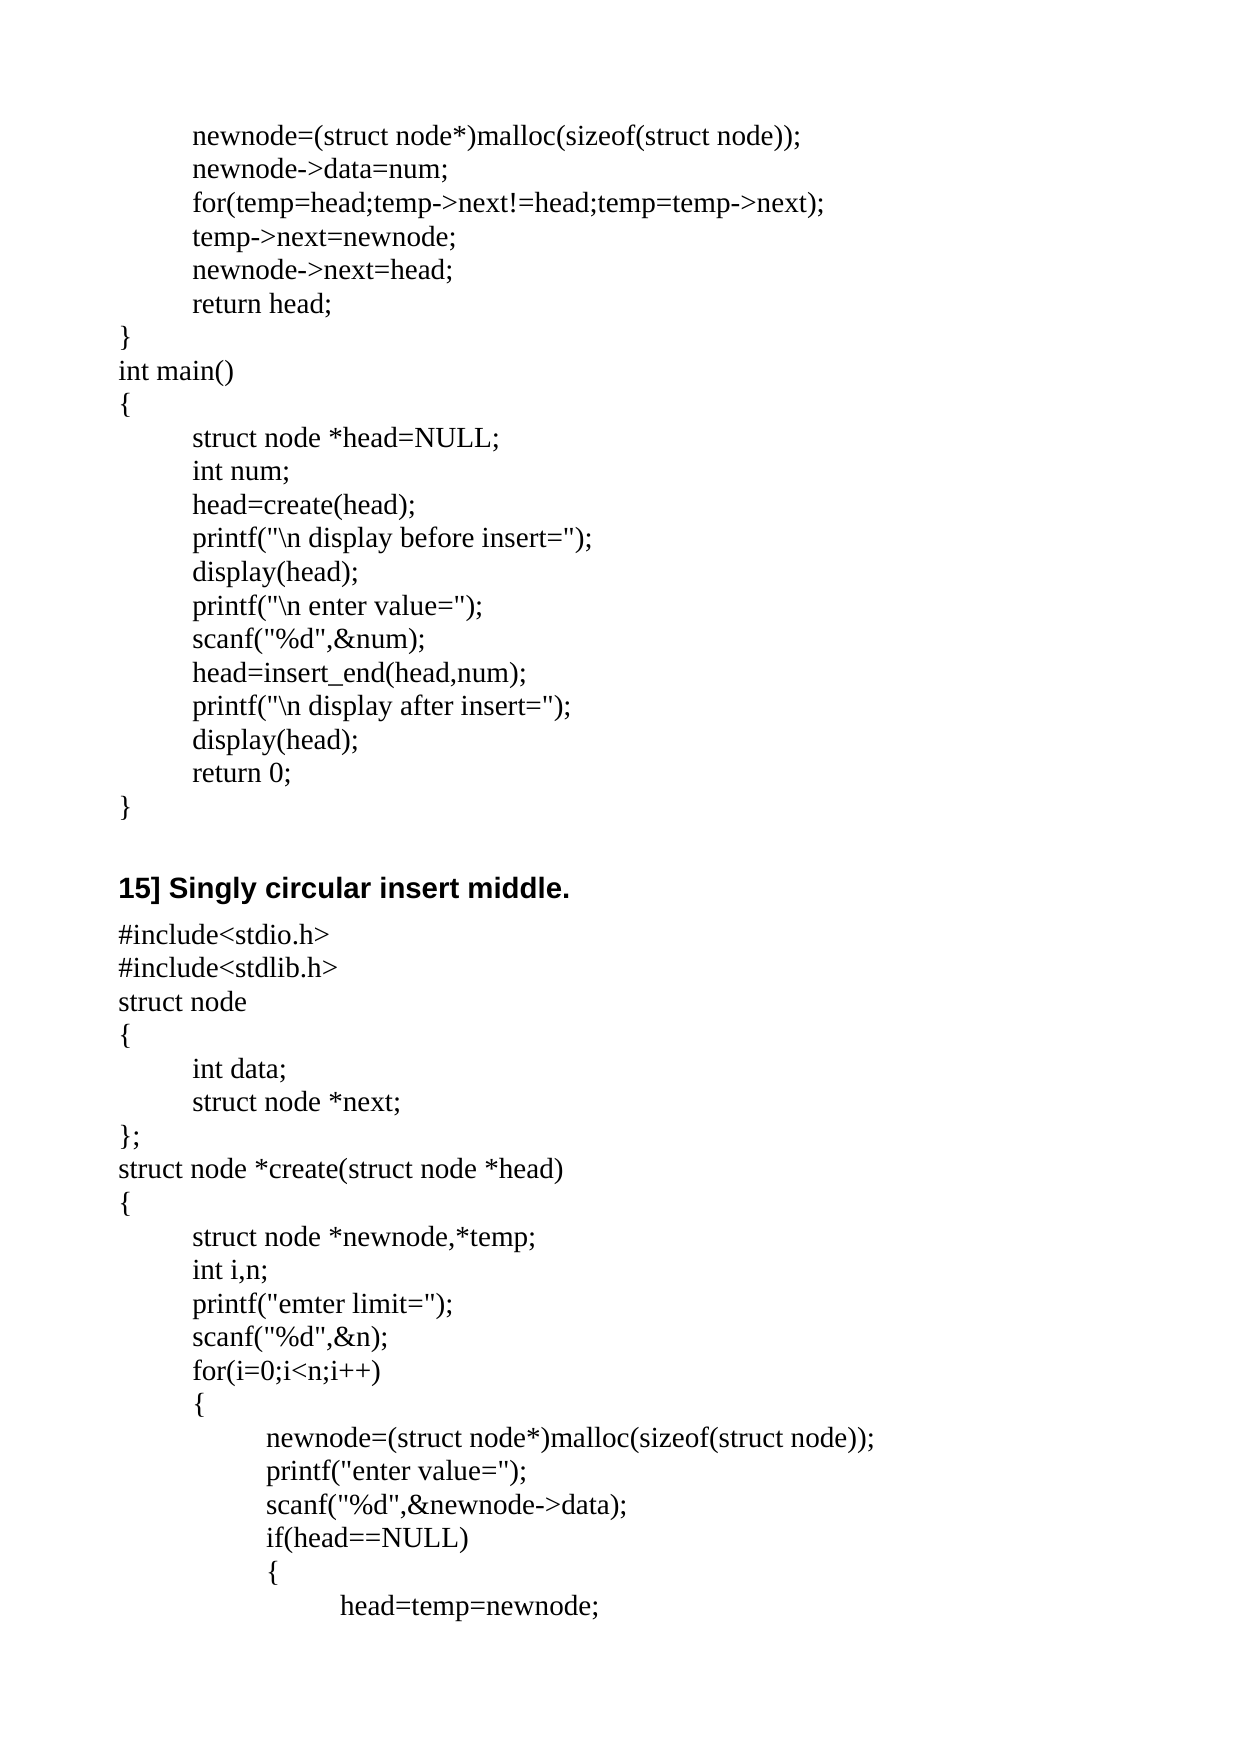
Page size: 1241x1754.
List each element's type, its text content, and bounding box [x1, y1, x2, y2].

text head=insert_end(head,num); [118, 655, 1122, 688]
text newnode=(struct node*)malloc(sizeof(struct node)); [118, 118, 1122, 152]
text for(temp=head;temp->next!=head;temp=temp->next); [118, 185, 1122, 219]
text return head; [118, 286, 1122, 319]
text int i,n; [118, 1252, 1122, 1286]
text head=create(head); [118, 487, 1122, 521]
text struct node *create(struct node *head) [118, 1152, 1122, 1185]
text struct node *newnode,*temp; [118, 1219, 1122, 1252]
text } [118, 319, 1122, 353]
text }; [118, 1118, 1122, 1152]
text head=temp=newnode; [118, 1588, 1122, 1621]
text int num; [118, 453, 1122, 487]
text display(head); [118, 722, 1122, 755]
text printf("\n display before insert="); [118, 521, 1122, 554]
text { [118, 1386, 1122, 1420]
text { [118, 1017, 1122, 1051]
text struct node *head=NULL; [118, 420, 1122, 453]
text temp->next=newnode; [118, 219, 1122, 252]
text if(head==NULL) [118, 1521, 1122, 1554]
text for(i=0;i<n;i++) [118, 1353, 1122, 1386]
subtitle 15] Singly circular insert middle. [118, 871, 1122, 904]
text scanf("%d",&n); [118, 1319, 1122, 1353]
text struct node *next; [118, 1084, 1122, 1118]
text int main() [118, 353, 1122, 386]
text newnode->data=num; [118, 152, 1122, 185]
text newnode=(struct node*)malloc(sizeof(struct node)); [118, 1420, 1122, 1453]
text #include<stdlib.h> [118, 950, 1122, 984]
text return 0; [118, 755, 1122, 789]
text int data; [118, 1051, 1122, 1084]
text { [118, 386, 1122, 420]
text printf("\n display after insert="); [118, 688, 1122, 722]
text { [118, 1554, 1122, 1588]
text #include<stdio.h> [118, 917, 1122, 950]
text printf("\n enter value="); [118, 588, 1122, 621]
text scanf("%d",&newnode->data); [118, 1487, 1122, 1521]
text } [118, 789, 1122, 822]
text { [118, 1185, 1122, 1219]
text struct node [118, 984, 1122, 1017]
text printf("enter value="); [118, 1453, 1122, 1487]
text scanf("%d",&num); [118, 621, 1122, 655]
text newnode->next=head; [118, 252, 1122, 286]
text printf("emter limit="); [118, 1286, 1122, 1319]
text display(head); [118, 554, 1122, 588]
